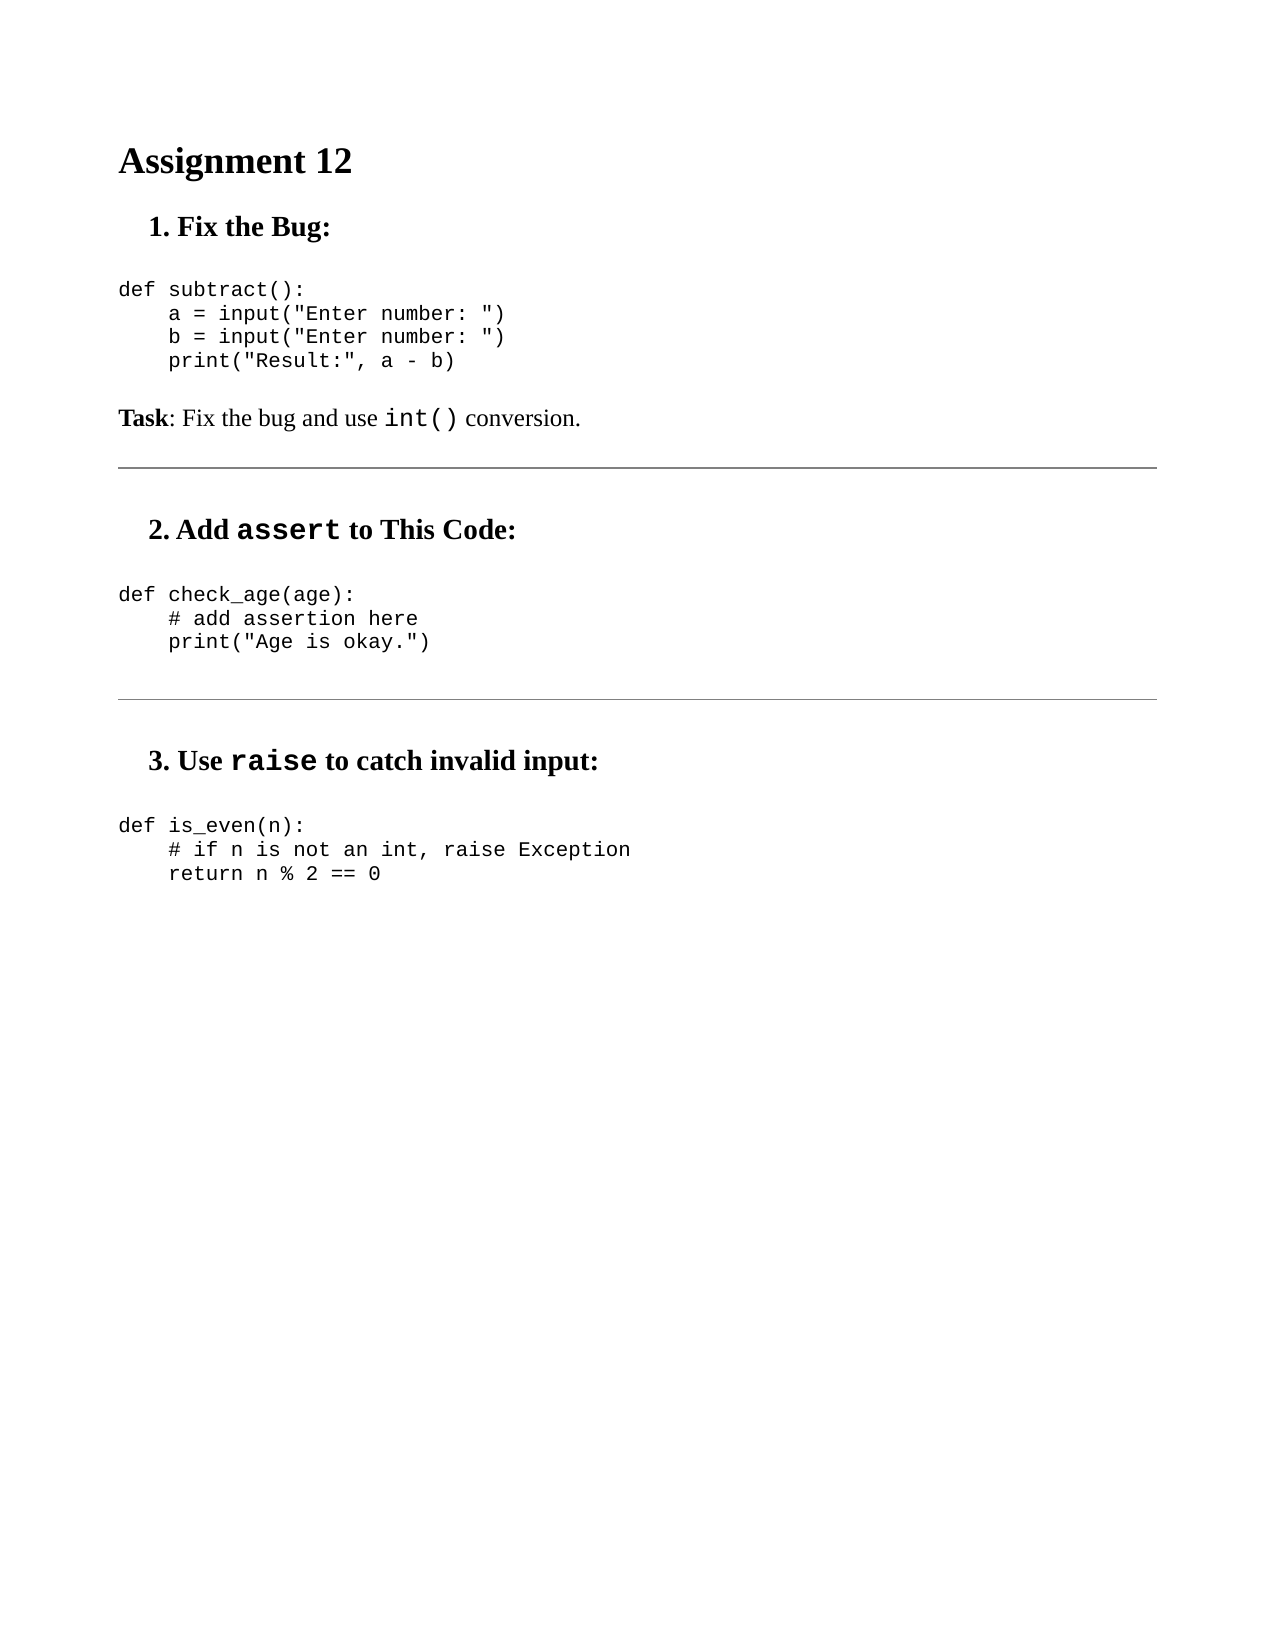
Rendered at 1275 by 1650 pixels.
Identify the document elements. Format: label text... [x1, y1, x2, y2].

text b = input("Enter number: ") [118, 326, 1157, 350]
subtitle 🧠 1. Fix the Bug: [118, 209, 1157, 243]
text a = input("Enter number: ") [118, 302, 1157, 326]
text print("Result:", a - b) [118, 350, 1157, 373]
subtitle 🧠 3. Use raise to catch invalid input: [118, 743, 1157, 779]
text print("Age is okay.") [118, 631, 1157, 655]
text # if n is not an int, raise Exception [118, 839, 1157, 863]
text # add assertion here [118, 608, 1157, 631]
text Task: Fix the bug and use int() conversion. [118, 403, 1157, 434]
text def subtract(): [118, 279, 1157, 302]
subtitle Assignment 12 [118, 139, 1157, 182]
subtitle 🧠 2. Add assert to This Code: [118, 512, 1157, 548]
text def is_even(n): [118, 815, 1157, 839]
text def check_age(age): [118, 584, 1157, 608]
text return n % 2 == 0 [118, 863, 1157, 886]
